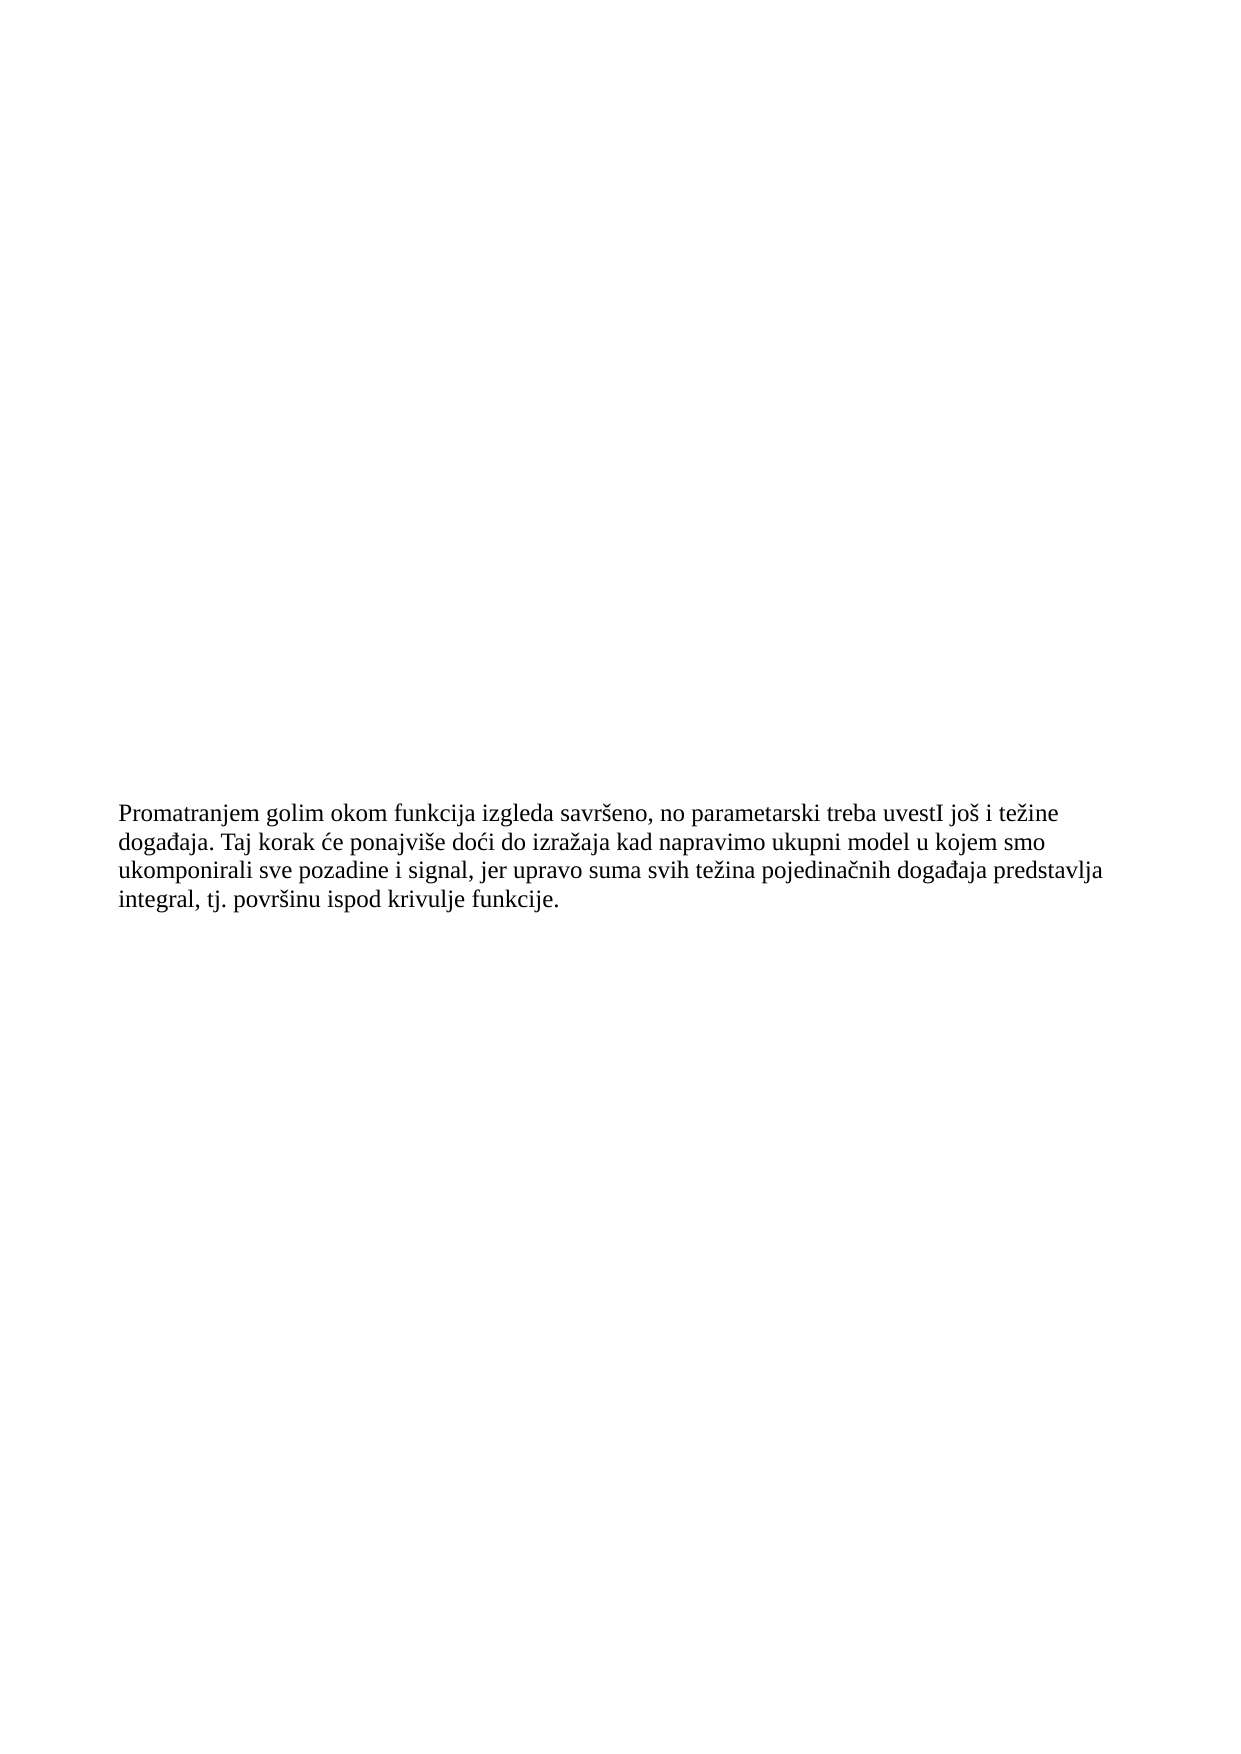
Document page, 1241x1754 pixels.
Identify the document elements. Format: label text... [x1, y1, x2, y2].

text Promatranjem golim okom funkcija izgleda savršeno, no parametarski treba uvestI još i težine događaja. Taj korak će ponajviše doći do izražaja kad napravimo ukupni model u kojem smo ukomponirali sve pozadine i signal, jer upravo suma svih težina pojedinačnih događaja predstavlja integral, tj. površinu ispod krivulje funkcije. [118, 798, 1122, 913]
